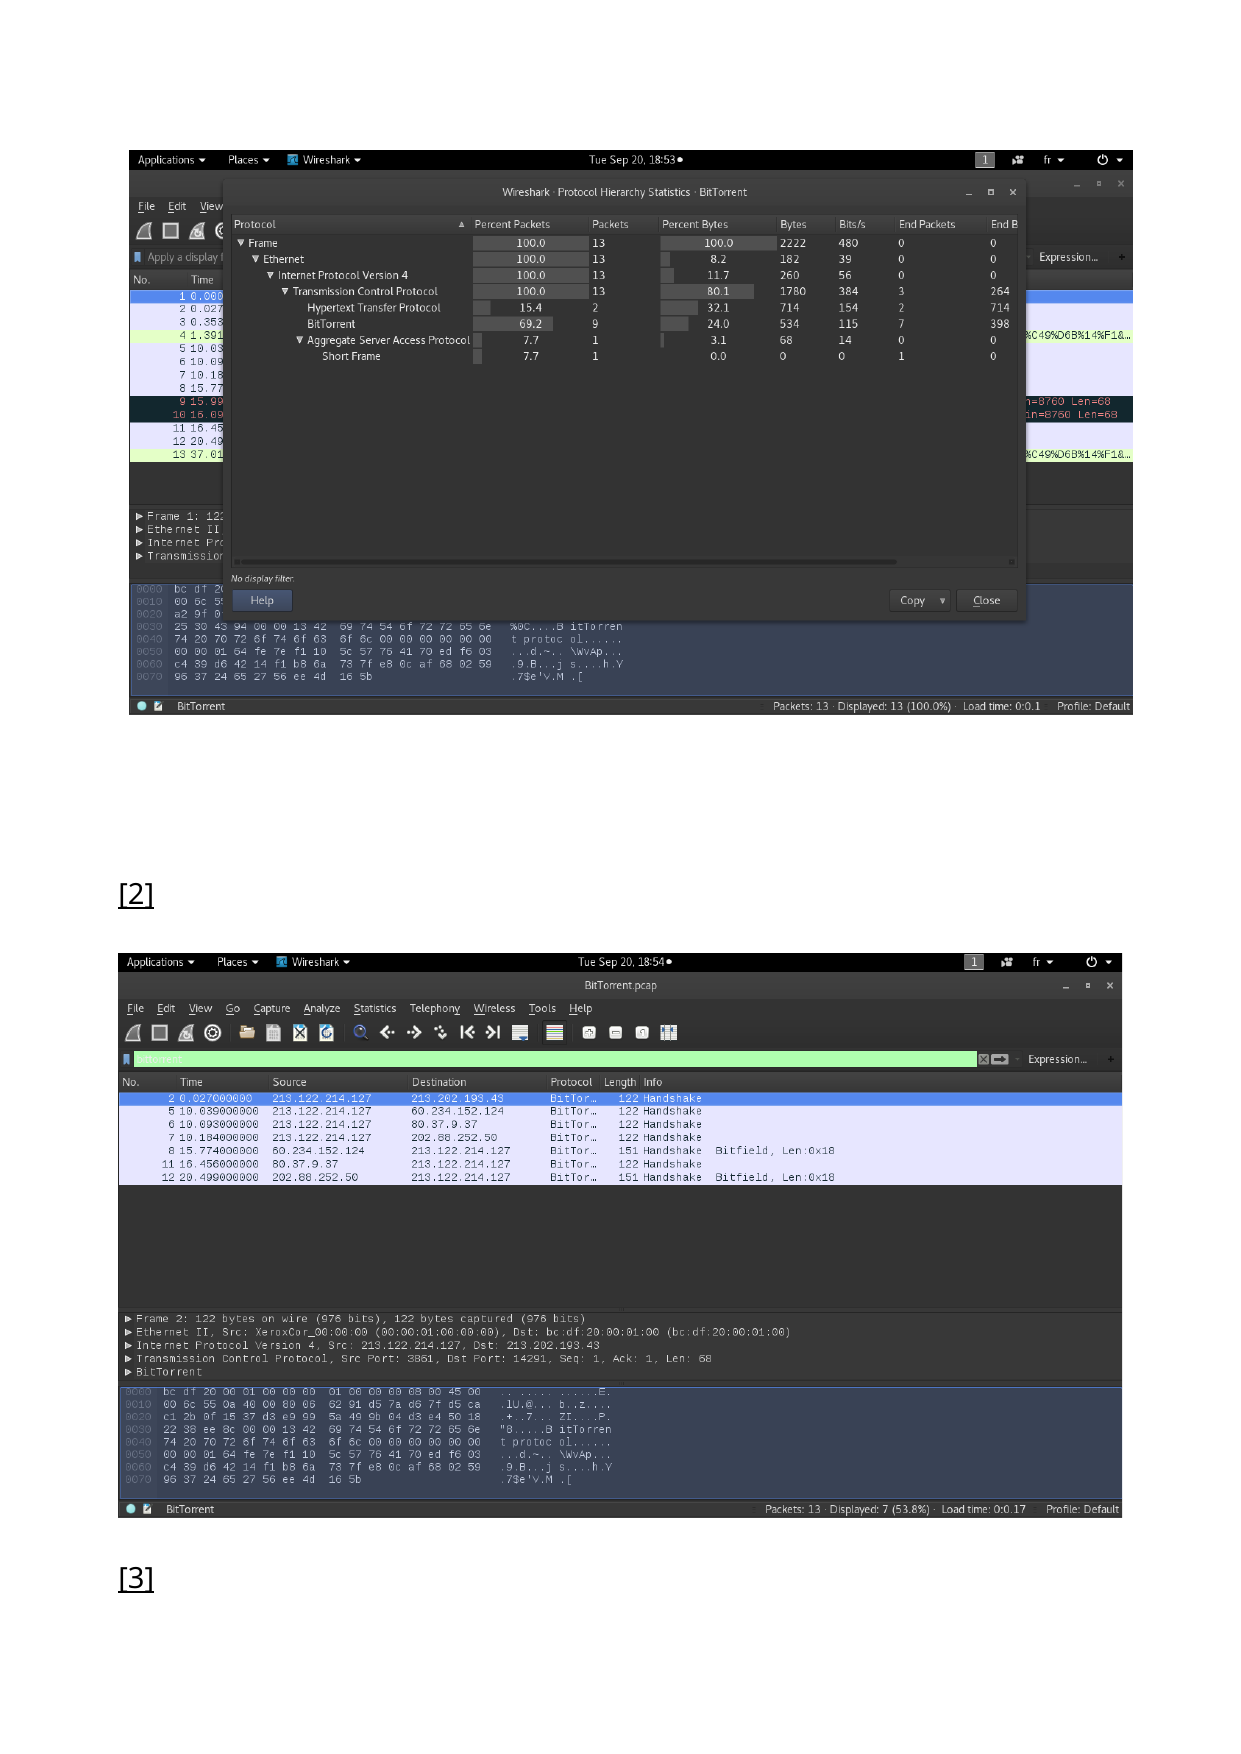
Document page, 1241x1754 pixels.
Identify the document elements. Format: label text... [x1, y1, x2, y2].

text [3] [118, 1557, 1122, 1597]
picture [118, 953, 1123, 1518]
text [2] [118, 874, 1122, 913]
picture [129, 150, 1133, 715]
